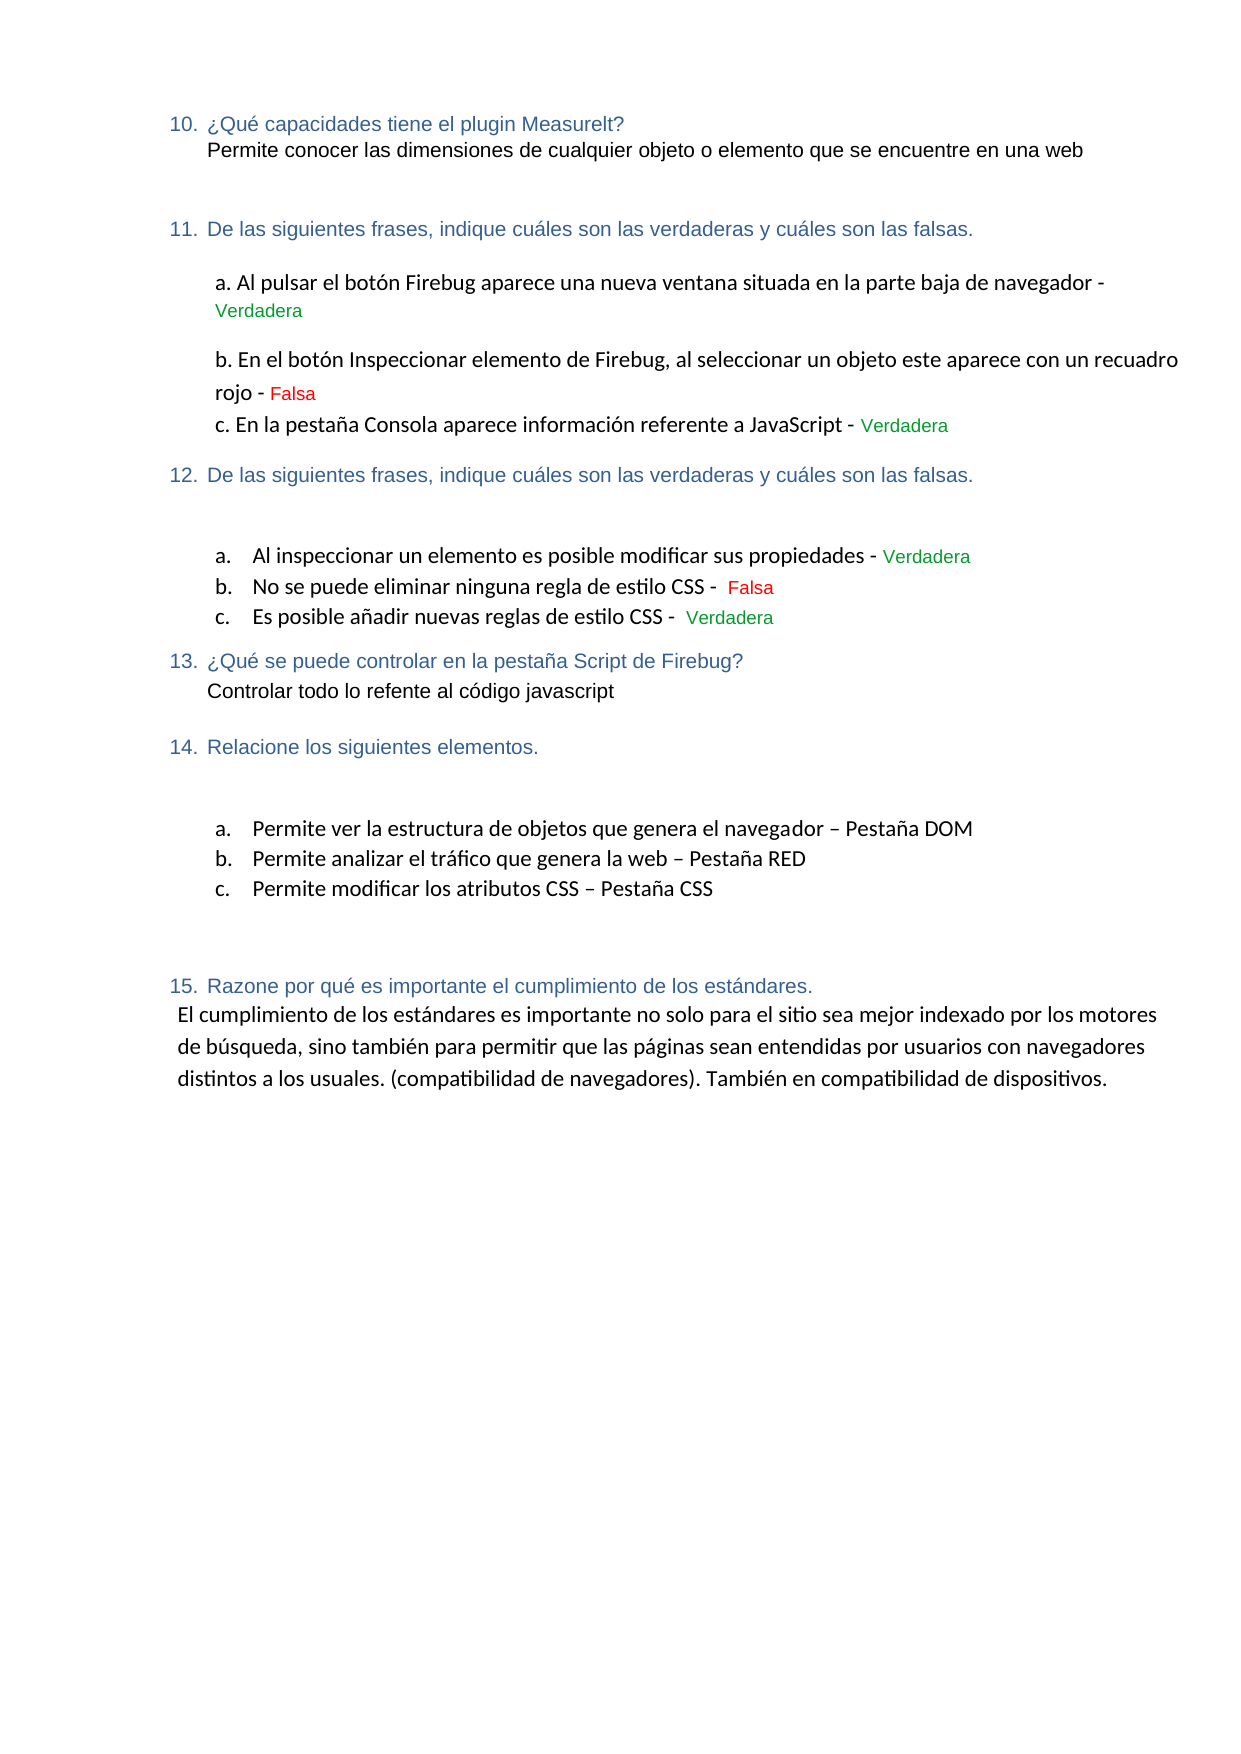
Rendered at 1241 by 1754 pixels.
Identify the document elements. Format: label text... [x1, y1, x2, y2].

list Al inspeccionar un elemento es posible modificar sus propiedades - Verdadera [215, 542, 1181, 570]
text a. Al pulsar el botón Firebug aparece una nueva ventana situada en la parte baja de navegador - Verdadera [215, 268, 1181, 321]
subtitle Relacione los siguientes elementos. [169, 735, 1181, 759]
list No se puede eliminar ninguna regla de estilo CSS - Falsa [215, 572, 1181, 600]
subtitle De las siguientes frases, indique cuáles son las verdaderas y cuáles son las falsas. [169, 217, 1181, 267]
subtitle ¿Qué se puede controlar en la pestaña Script de Firebug? [169, 649, 1181, 673]
subtitle Controlar todo lo refente al código javascript [207, 679, 1181, 729]
list Es posible añadir nuevas reglas de estilo CSS - Verdadera [215, 602, 1181, 630]
subtitle De las siguientes frases, indique cuáles son las verdaderas y cuáles son las falsas. [169, 463, 1181, 487]
list Permite modificar los atributos CSS – Pestaña CSS [215, 874, 1181, 902]
subtitle Razone por qué es importante el cumplimiento de los estándares. [169, 974, 1181, 998]
list Permite ver la estructura de objetos que genera el navegador – Pestaña DOM [215, 814, 1181, 842]
list Permite analizar el tráfico que genera la web – Pestaña RED [215, 844, 1181, 872]
text b. En el botón Inspeccionar elemento de Firebug, al seleccionar un objeto este aparece con un recuadro rojo - Falsa c. En la pestaña Consola aparece información referente a JavaScript - Verdadera [215, 345, 1181, 438]
text El cumplimiento de los estándares es importante no solo para el sitio sea mejor indexado por los motores de búsqueda, sino también para permitir que las páginas sean entendidas por usuarios con navegadores distintos a los usuales. (compatibilidad de navegadores). También en compatibilidad de dispositivos. [177, 1000, 1181, 1092]
subtitle ¿Qué capacidades tiene el plugin Measurelt? Permite conocer las dimensiones de cualquier objeto o elemento que se encuentre en una web [169, 112, 1181, 162]
